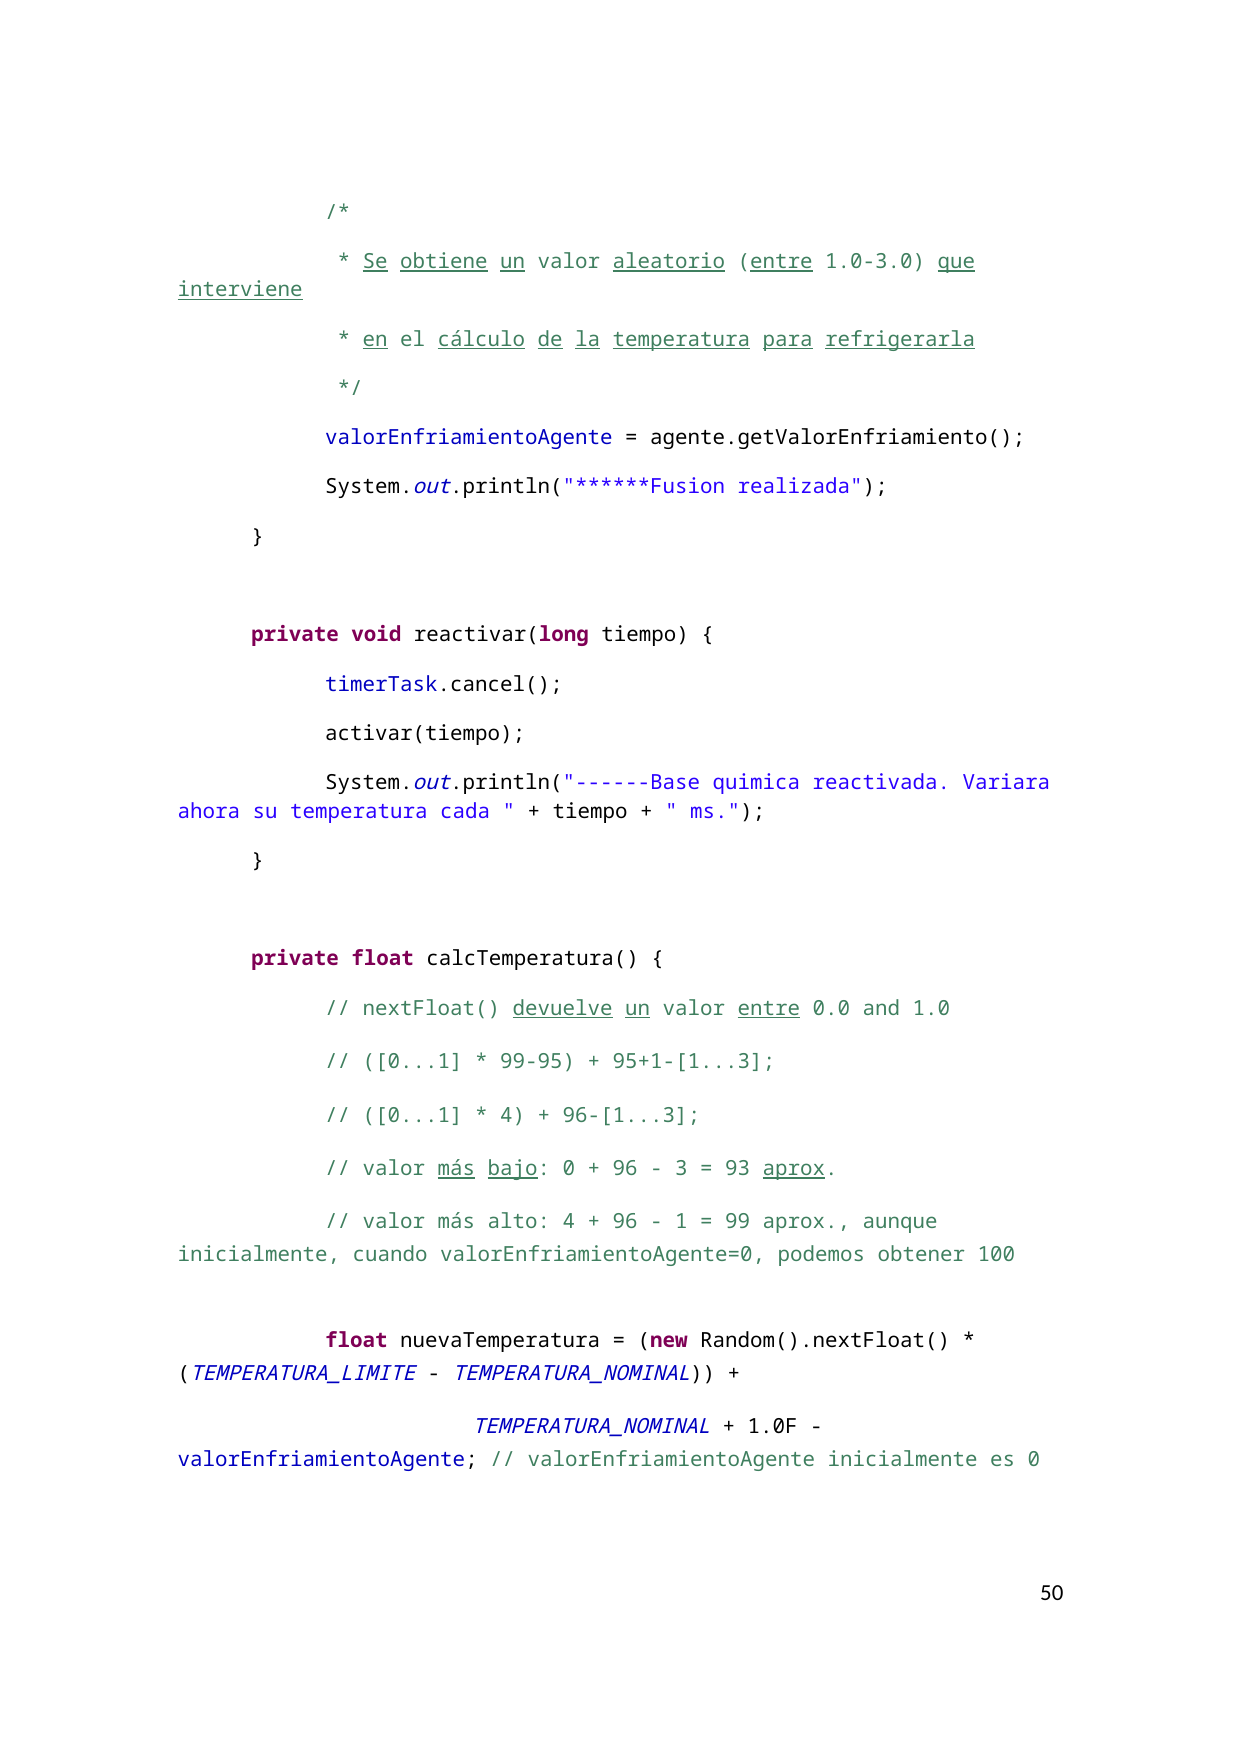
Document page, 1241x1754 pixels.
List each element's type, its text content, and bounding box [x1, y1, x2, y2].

text private void reactivar(long tiempo) { [177, 619, 1063, 648]
text timerTask.cancel(); [177, 669, 1063, 697]
text System.out.println("------Base quimica reactivada. Variara ahora su temperatura cada " + tiempo + " ms."); [177, 767, 1063, 824]
text valorEnfriamientoAgente = agente.getValorEnfriamiento(); [177, 422, 1063, 451]
text activar(tiempo); [177, 718, 1063, 746]
text // ([0...1] * 99-95) + 95+1-[1...3]; [177, 1046, 1063, 1075]
text } [177, 845, 1063, 873]
text System.out.println("******Fusion realizada"); [177, 472, 1063, 500]
text private float calcTemperatura() { [177, 943, 1063, 972]
text } [177, 521, 1063, 549]
text * en el cálculo de la temperatura para refrigerarla [177, 324, 1063, 352]
text // valor más alto: 4 + 96 - 1 = 99 aprox., aunque inicialmente, cuando valorEnfriamientoAgente=0, podemos obtener 100 [177, 1207, 1063, 1300]
text // nextFloat() devuelve un valor entre 0.0 and 1.0 [177, 993, 1063, 1021]
text TEMPERATURA_NOMINAL + 1.0F - valorEnfriamientoAgente; // valorEnfriamientoAgente inicialmente es 0 [177, 1411, 1063, 1472]
text /* [177, 197, 1063, 225]
text */ [177, 373, 1063, 402]
text * Se obtiene un valor aleatorio (entre 1.0-3.0) que interviene [177, 246, 1063, 303]
text float nuevaTemperatura = (new Random().nextFloat() * (TEMPERATURA_LIMITE - TEMPERATURA_NOMINAL)) + [177, 1325, 1063, 1386]
text // ([0...1] * 4) + 96-[1...3]; [177, 1100, 1063, 1128]
text // valor más bajo: 0 + 96 - 3 = 93 aprox. [177, 1153, 1063, 1182]
